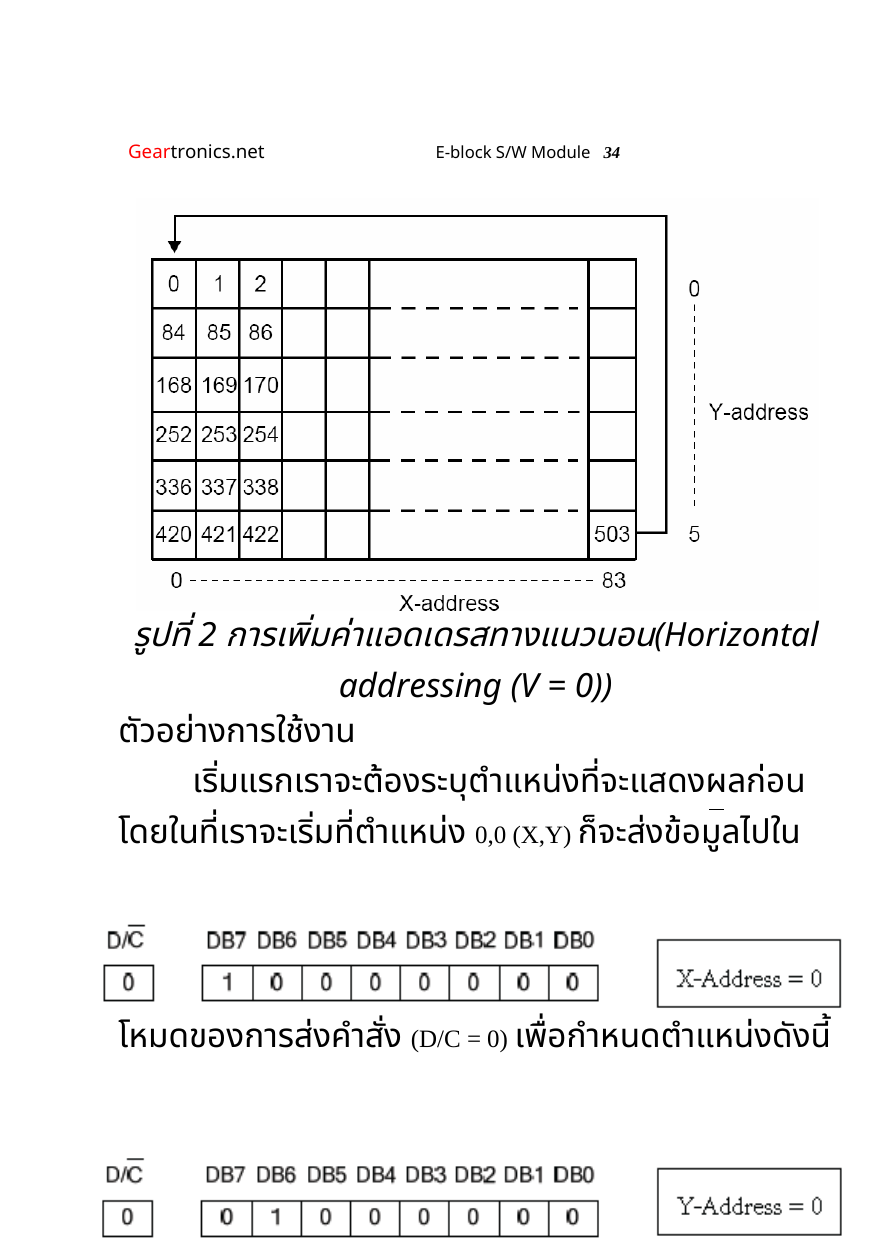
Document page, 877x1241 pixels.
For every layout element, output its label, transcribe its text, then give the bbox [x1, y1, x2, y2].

text โหมดของการส่งคำสั่ง (D/C = 0) เพื่อกำหนดตำแหน่งดังนี้ [118, 1012, 837, 1062]
text เริ่มแรกเราจะต้องระบุตำแหน่งที่จะแสดงผลก่อน โดยในที่เราจะเริ่มที่ตำแหน่ง 0,0 (X,Y) ก็จะส่งข้อมูลไปใน [118, 757, 837, 906]
text ตัวอย่างการใช้งาน [118, 707, 837, 757]
text รูปที่ 2 การเพิ่มค่าแอดเดรสทางแนวนอน(Horizontal addressing (V = 0)) [118, 199, 837, 707]
